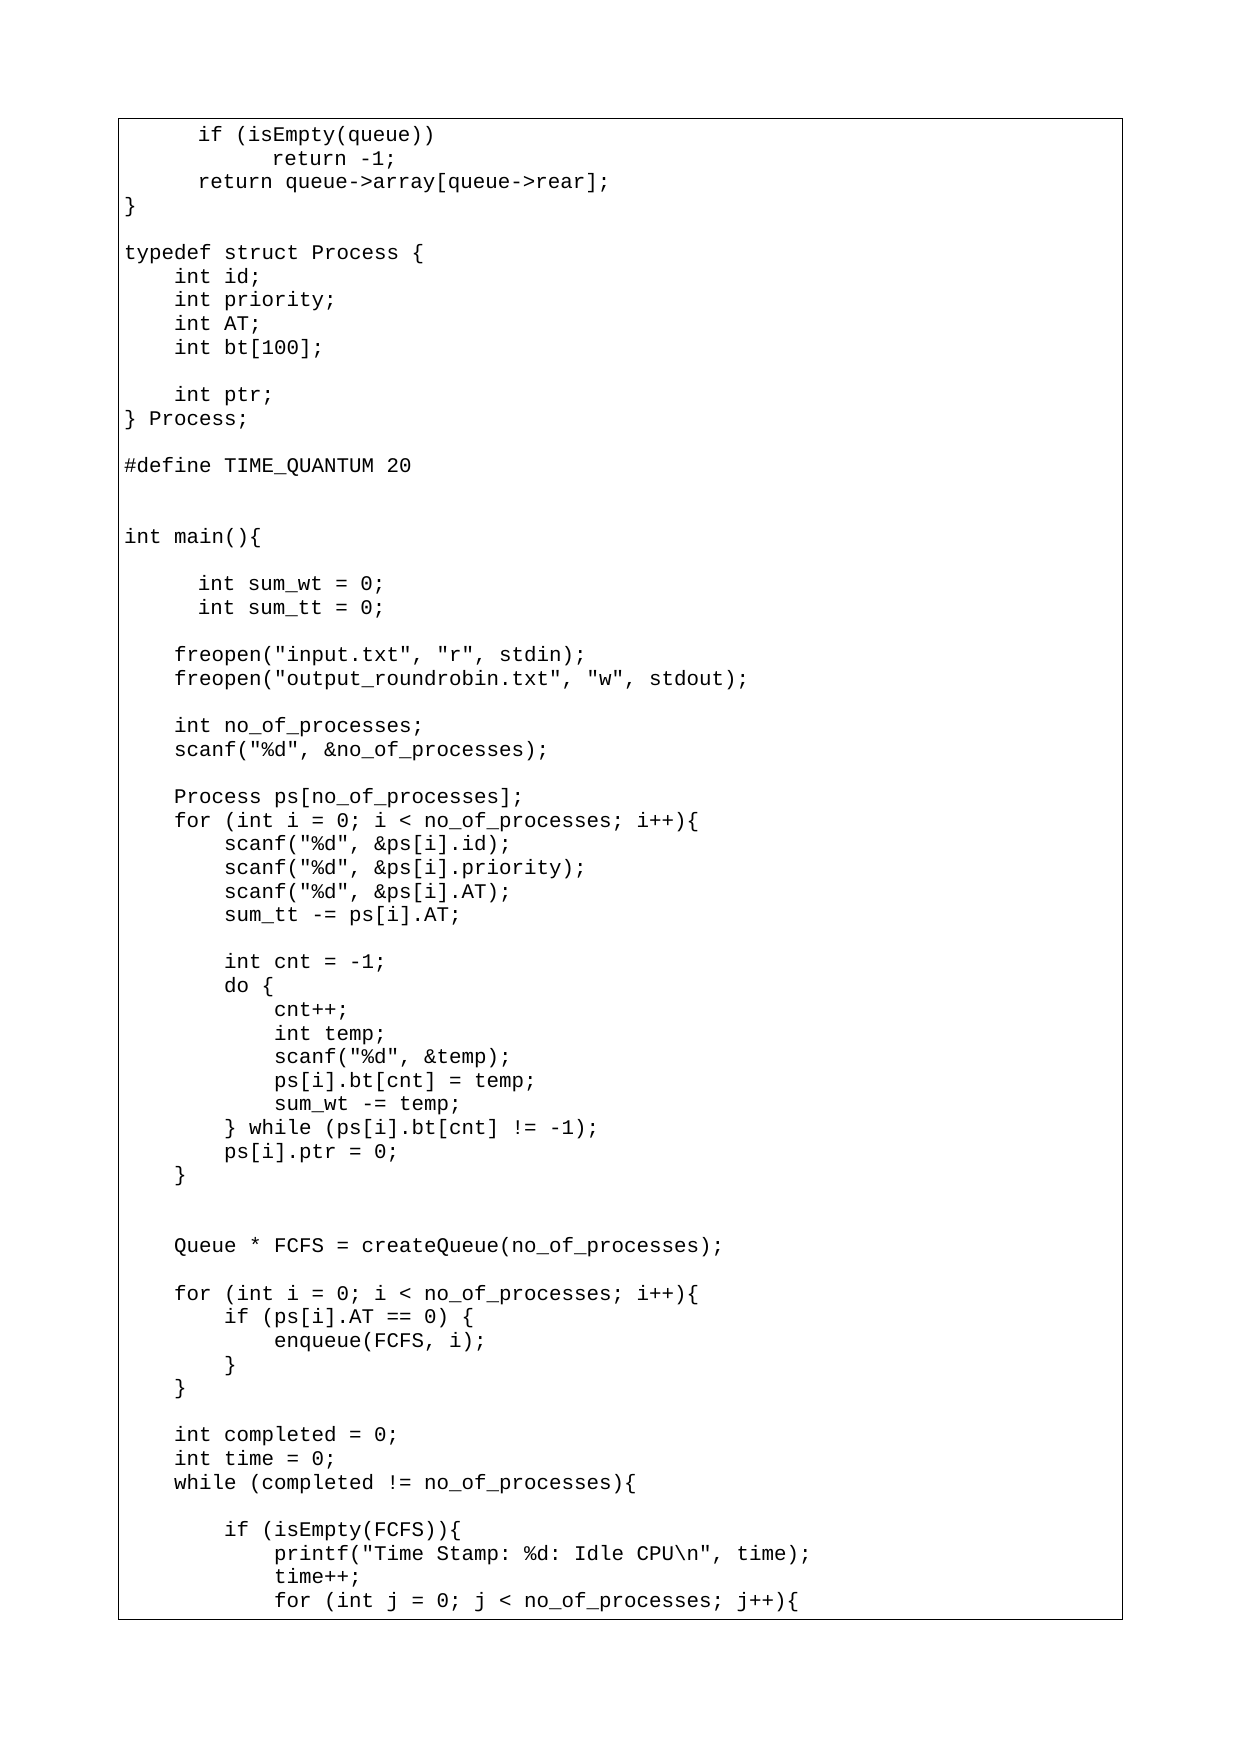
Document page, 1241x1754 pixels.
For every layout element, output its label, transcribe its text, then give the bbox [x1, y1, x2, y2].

table_cell if (isEmpty(queue)) return -1; return queue->array[queue->rear]; } typedef struct Process { int id; int priority; int AT; int bt[100]; int ptr; } Process; #define TIME_QUANTUM 20 int main(){ int sum_wt = 0; int sum_tt = 0; freopen("input.txt", "r", stdin); freopen("output_roundrobin.txt", "w", stdout); int no_of_processes; scanf("%d", &no_of_processes); Process ps[no_of_processes]; for (int i = 0; i < no_of_processes; i++){ scanf("%d", &ps[i].id); scanf("%d", &ps[i].priority); scanf("%d", &ps[i].AT); sum_tt -= ps[i].AT; int cnt = -1; do { cnt++; int temp; scanf("%d", &temp); ps[i].bt[cnt] = temp; sum_wt -= temp; } while (ps[i].bt[cnt] != -1); ps[i].ptr = 0; } Queue * FCFS = createQueue(no_of_processes); for (int i = 0; i < no_of_processes; i++){ if (ps[i].AT == 0) { enqueue(FCFS, i); } } int completed = 0; int time = 0; while (completed != no_of_processes){ if (isEmpty(FCFS)){ printf("Time Stamp: %d: Idle CPU\n", time); time++; for (int j = 0; j < no_of_processes; j++){ [119, 119, 1122, 1619]
